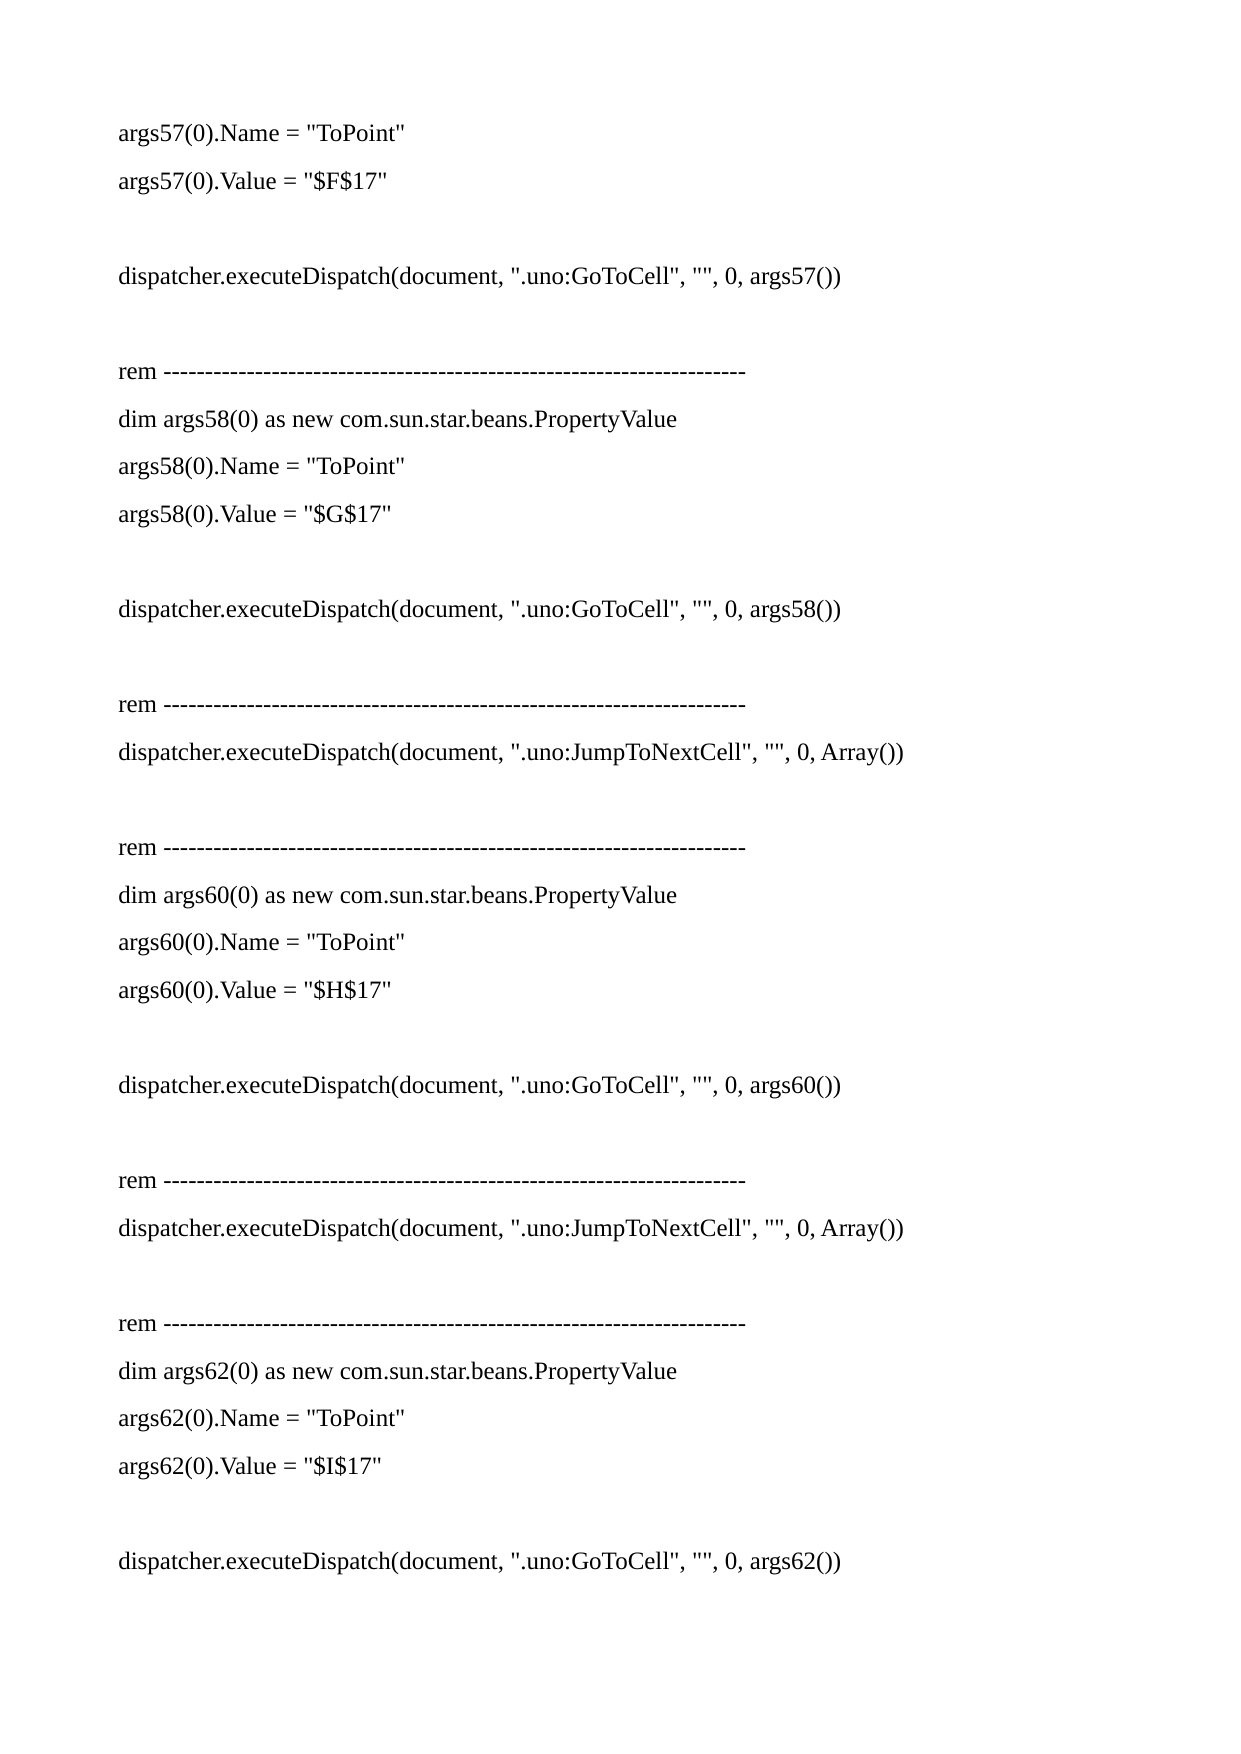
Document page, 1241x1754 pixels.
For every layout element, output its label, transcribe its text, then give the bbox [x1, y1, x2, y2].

text dispatcher.executeDispatch(document, ".uno:GoToCell", "", 0, args60()) [118, 1070, 1122, 1099]
text dispatcher.executeDispatch(document, ".uno:GoToCell", "", 0, args58()) [118, 594, 1122, 623]
text args57(0).Value = "$F$17" [118, 166, 1122, 194]
text args60(0).Value = "$H$17" [118, 975, 1122, 1004]
text dispatcher.executeDispatch(document, ".uno:JumpToNextCell", "", 0, Array()) [118, 737, 1122, 766]
text dispatcher.executeDispatch(document, ".uno:GoToCell", "", 0, args57()) [118, 261, 1122, 290]
text args62(0).Name = "ToPoint" [118, 1403, 1122, 1432]
text rem ---------------------------------------------------------------------- [118, 1165, 1122, 1194]
text dispatcher.executeDispatch(document, ".uno:GoToCell", "", 0, args62()) [118, 1546, 1122, 1575]
text rem ---------------------------------------------------------------------- [118, 1308, 1122, 1337]
text dim args60(0) as new com.sun.star.beans.PropertyValue [118, 880, 1122, 908]
text args57(0).Name = "ToPoint" [118, 118, 1122, 147]
text args58(0).Value = "$G$17" [118, 499, 1122, 528]
text rem ---------------------------------------------------------------------- [118, 689, 1122, 718]
text args60(0).Name = "ToPoint" [118, 927, 1122, 956]
text dispatcher.executeDispatch(document, ".uno:JumpToNextCell", "", 0, Array()) [118, 1213, 1122, 1242]
text dim args58(0) as new com.sun.star.beans.PropertyValue [118, 404, 1122, 432]
text args62(0).Value = "$I$17" [118, 1451, 1122, 1480]
text rem ---------------------------------------------------------------------- [118, 832, 1122, 861]
text dim args62(0) as new com.sun.star.beans.PropertyValue [118, 1356, 1122, 1384]
text rem ---------------------------------------------------------------------- [118, 356, 1122, 385]
text args58(0).Name = "ToPoint" [118, 451, 1122, 480]
